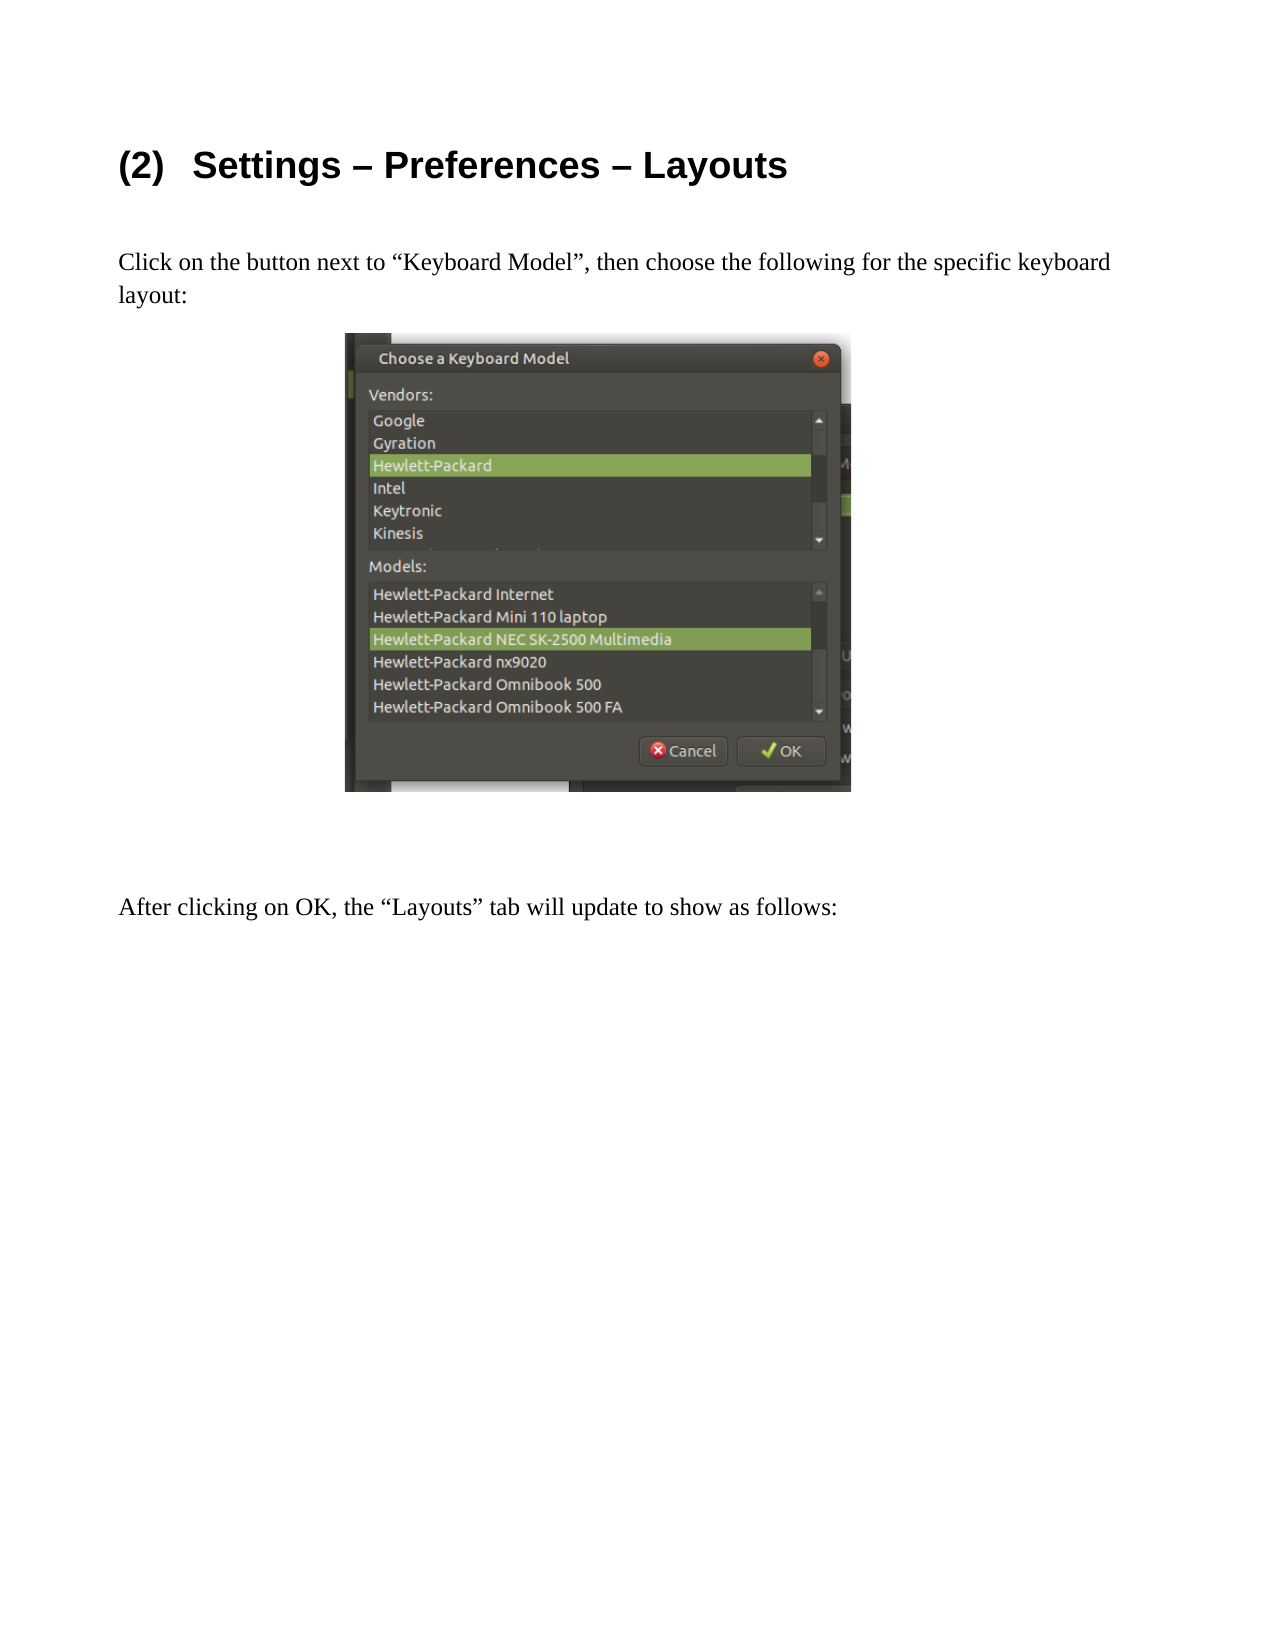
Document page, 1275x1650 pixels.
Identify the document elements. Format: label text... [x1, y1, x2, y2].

text Click on the button next to “Keyboard Model”, then choose the following for the specific keyboard layout: [118, 247, 1157, 309]
subtitle Settings – Preferences – Layouts [118, 143, 1157, 187]
text After clicking on OK, the “Layouts” tab will update to show as follows: [118, 892, 1157, 920]
picture [344, 333, 852, 792]
